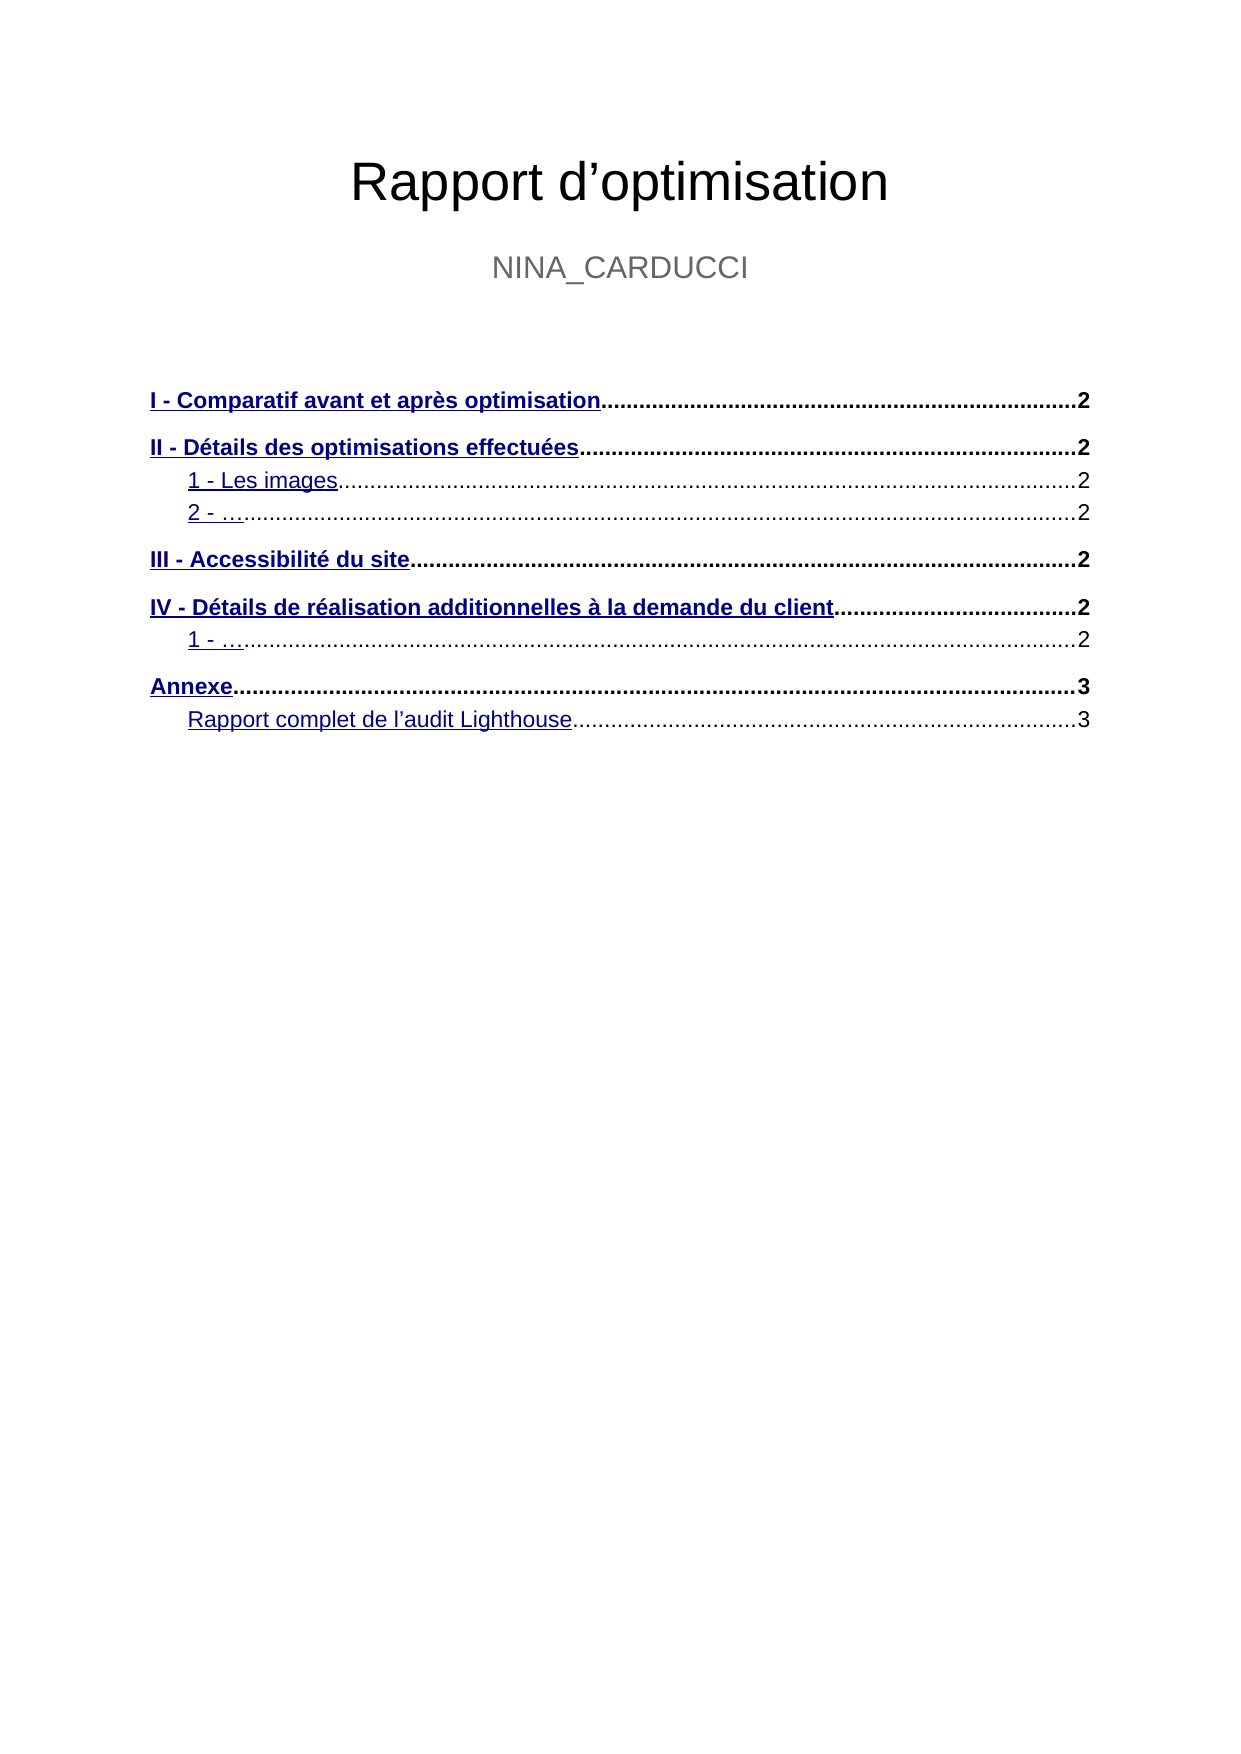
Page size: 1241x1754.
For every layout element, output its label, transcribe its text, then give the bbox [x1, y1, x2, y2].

text Rapport complet de l’audit Lighthouse 3 [187, 706, 1090, 732]
text NINA_CARDUCCI [150, 249, 1090, 285]
text 1 - Les images 2 [187, 467, 1090, 493]
text 1 - … 2 [187, 626, 1090, 652]
text IV - Détails de réalisation additionnelles à la demande du client 2 [150, 593, 1090, 620]
text I - Comparatif avant et après optimisation 2 [150, 387, 1090, 413]
text Annexe 3 [150, 673, 1090, 700]
text II - Détails des optimisations effectuées 2 [150, 434, 1090, 460]
text III - Accessibilité du site 2 [150, 546, 1090, 573]
text Rapport d’optimisation [150, 150, 1090, 212]
text 2 - … 2 [187, 499, 1090, 526]
